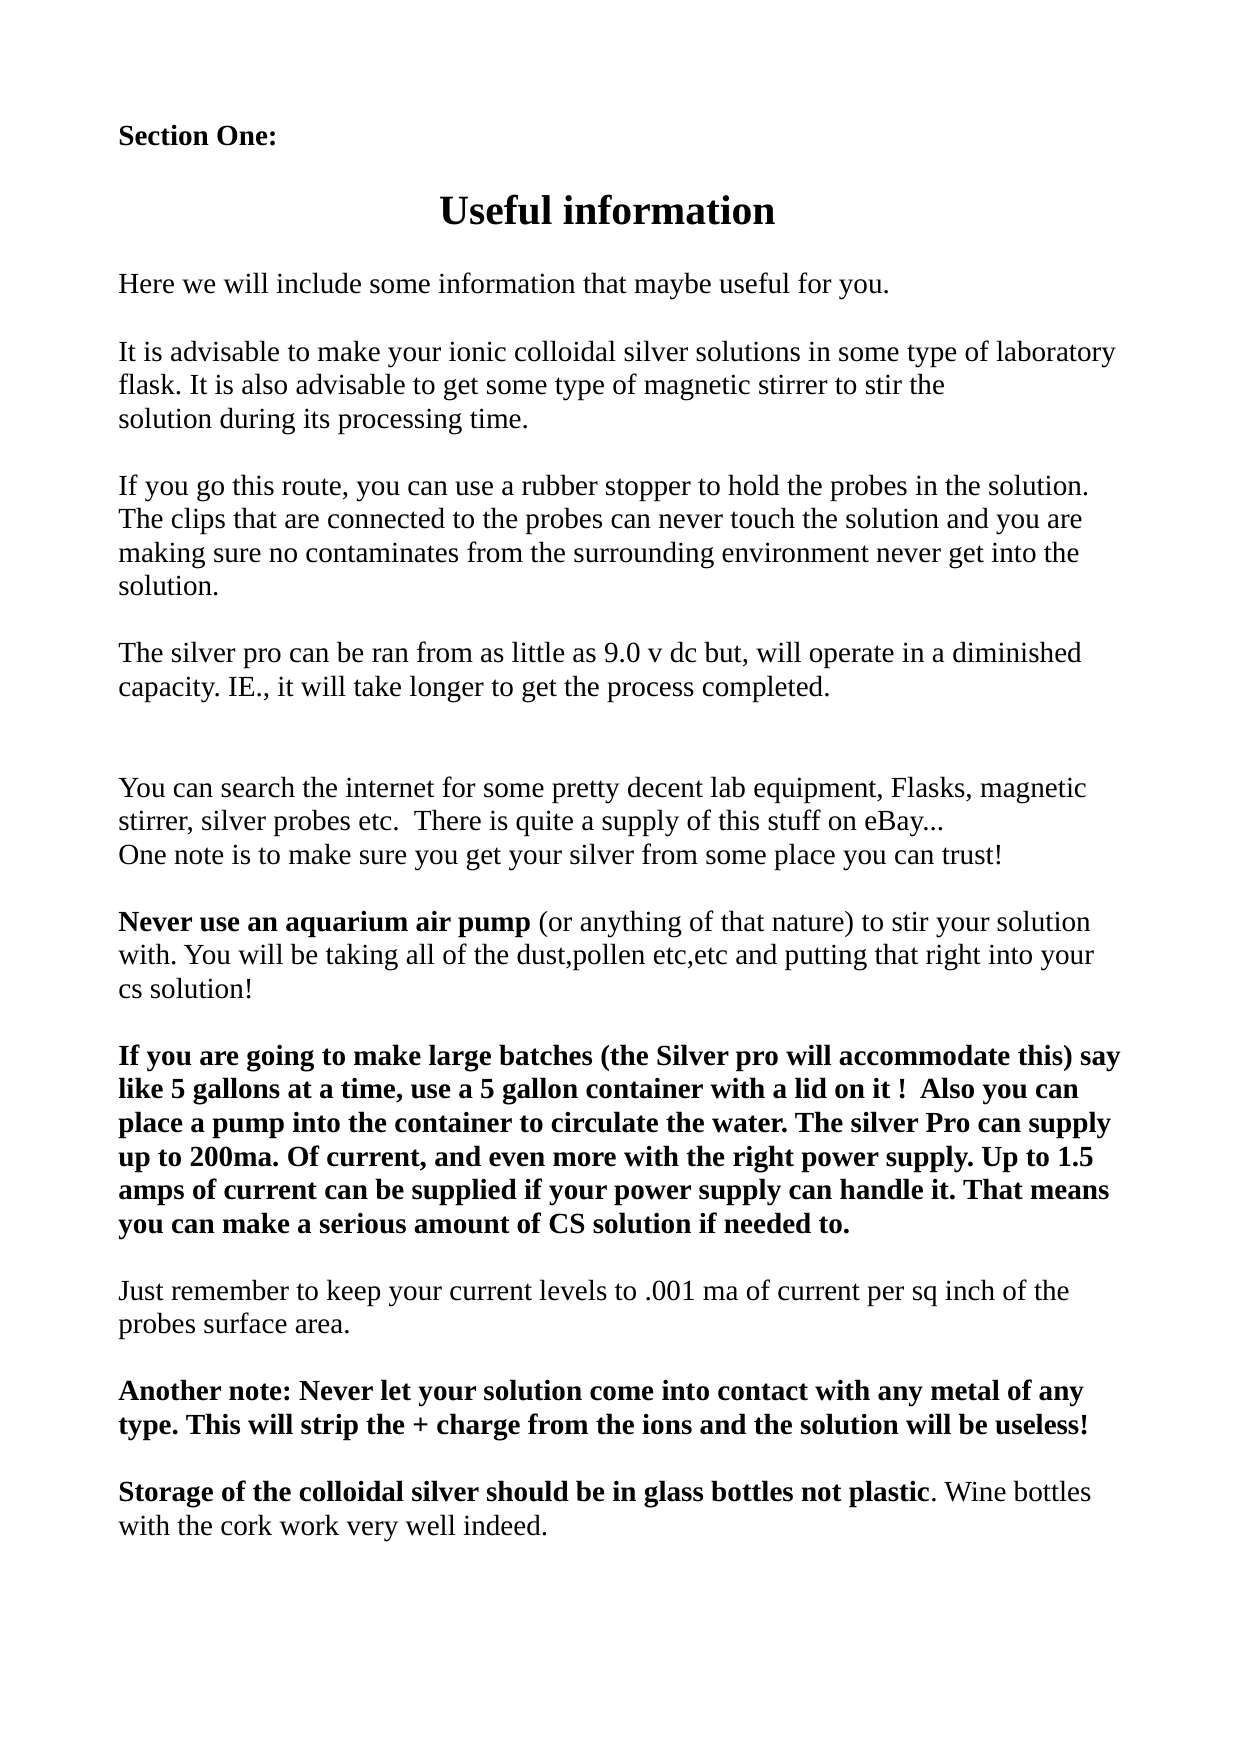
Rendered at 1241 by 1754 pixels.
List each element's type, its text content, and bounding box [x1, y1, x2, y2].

text The silver pro can be ran from as little as 9.0 v dc but, will operate in a diminished [118, 636, 1122, 669]
text solution during its processing time. [118, 401, 1122, 434]
text If you are going to make large batches (the Silver pro will accommodate this) say like 5 gallons at a time, use a 5 gallon container with a lid on it ! Also you can place a pump into the container to circulate the water. The silver Pro can supply up to 200ma. Of current, and even more with the right power supply. Up to 1.5 amps of current can be supplied if your power supply can handle it. That means you can make a serious amount of CS solution if needed to. [118, 1038, 1122, 1239]
text It is advisable to make your ionic colloidal silver solutions in some type of laboratory flask. It is also advisable to get some type of magnetic stirrer to stir the [118, 334, 1122, 401]
text Section One: [118, 118, 1122, 152]
text capacity. IE., it will take longer to get the process completed. [118, 669, 1122, 703]
text Useful information [118, 185, 1122, 233]
text Here we will include some information that maybe useful for you. [118, 267, 1122, 300]
text The clips that are connected to the probes can never touch the solution and you are making sure no contaminates from the surrounding environment never get into the solution. [118, 501, 1122, 602]
text Just remember to keep your current levels to .001 ma of current per sq inch of the probes surface area. [118, 1273, 1122, 1340]
text If you go this route, you can use a rubber stopper to hold the probes in the solution. [118, 468, 1122, 501]
text Storage of the colloidal silver should be in glass bottles not plastic. Wine bottles with the cork work very well indeed. [118, 1474, 1122, 1541]
text Another note: Never let your solution come into contact with any metal of any type. This will strip the + charge from the ions and the solution will be useless! [118, 1373, 1122, 1441]
text You can search the internet for some pretty decent lab equipment, Flasks, magnetic stirrer, silver probes etc. There is quite a supply of this stuff on eBay... [118, 770, 1122, 837]
text Never use an aquarium air pump (or anything of that nature) to stir your solution with. You will be taking all of the dust,pollen etc,etc and putting that right into your cs solution! [118, 904, 1122, 1004]
text One note is to make sure you get your silver from some place you can trust! [118, 837, 1122, 870]
